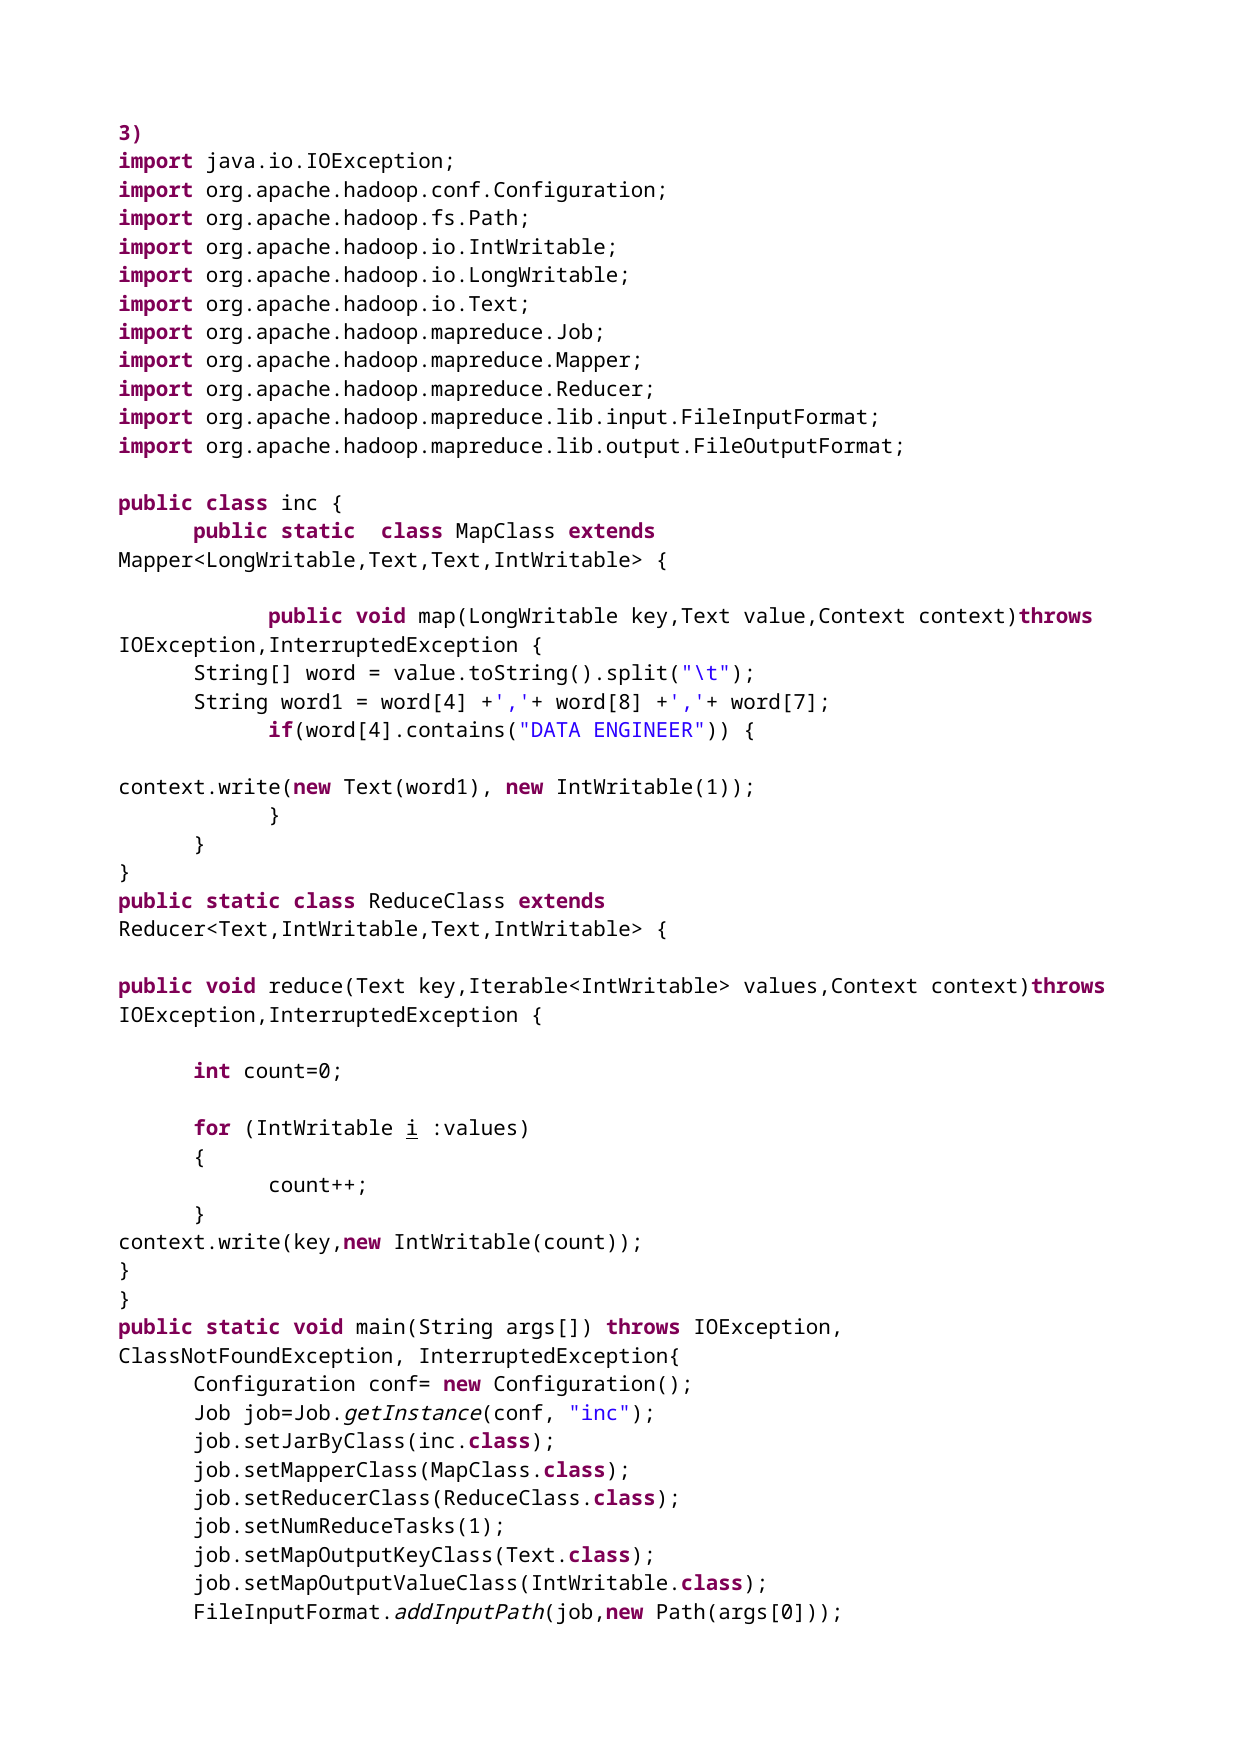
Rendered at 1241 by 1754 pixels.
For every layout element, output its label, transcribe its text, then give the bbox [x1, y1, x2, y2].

text import org.apache.hadoop.io.Text; [118, 289, 1122, 317]
text Job job=Job.getInstance(conf, "inc"); [118, 1398, 1122, 1426]
text for (IntWritable i :values) [118, 1113, 1122, 1142]
text import org.apache.hadoop.conf.Configuration; [118, 175, 1122, 203]
text int count=0; [118, 1057, 1122, 1085]
text public static class ReduceClass extends Reducer<Text,IntWritable,Text,IntWritable> { [118, 886, 1122, 943]
text import org.apache.hadoop.io.LongWritable; [118, 260, 1122, 289]
text job.setMapOutputValueClass(IntWritable.class); [118, 1568, 1122, 1597]
text String[] word = value.toString().split("\t"); [118, 658, 1122, 687]
text } [118, 1256, 1122, 1284]
text } [118, 829, 1122, 857]
text } [118, 857, 1122, 886]
text public static void main(String args[]) throws IOException, ClassNotFoundException, InterruptedException{ [118, 1312, 1122, 1369]
text public void map(LongWritable key,Text value,Context context)throws IOException,InterruptedException { [118, 602, 1122, 658]
text import org.apache.hadoop.mapreduce.lib.input.FileInputFormat; [118, 402, 1122, 431]
text import java.io.IOException; [118, 147, 1122, 175]
text String word1 = word[4] +','+ word[8] +','+ word[7]; [118, 687, 1122, 715]
text public class inc { [118, 488, 1122, 516]
text } [118, 801, 1122, 829]
text job.setMapOutputKeyClass(Text.class); [118, 1540, 1122, 1568]
text job.setNumReduceTasks(1); [118, 1512, 1122, 1540]
text Configuration conf= new Configuration(); [118, 1369, 1122, 1398]
text } [118, 1199, 1122, 1227]
text context.write(new Text(word1), new IntWritable(1)); [118, 772, 1122, 801]
text } [118, 1284, 1122, 1312]
text import org.apache.hadoop.mapreduce.Job; [118, 317, 1122, 346]
text public void reduce(Text key,Iterable<IntWritable> values,Context context)throws IOException,InterruptedException { [118, 971, 1122, 1028]
text job.setReducerClass(ReduceClass.class); [118, 1483, 1122, 1512]
text import org.apache.hadoop.mapreduce.lib.output.FileOutputFormat; [118, 431, 1122, 459]
text 3) [118, 118, 1122, 147]
text import org.apache.hadoop.fs.Path; [118, 203, 1122, 232]
text if(word[4].contains("DATA ENGINEER")) { [118, 715, 1122, 744]
text count++; [118, 1170, 1122, 1199]
text { [118, 1142, 1122, 1170]
text import org.apache.hadoop.mapreduce.Mapper; [118, 346, 1122, 374]
text import org.apache.hadoop.mapreduce.Reducer; [118, 374, 1122, 402]
text job.setMapperClass(MapClass.class); [118, 1455, 1122, 1483]
text public static class MapClass extends Mapper<LongWritable,Text,Text,IntWritable> { [118, 516, 1122, 573]
text import org.apache.hadoop.io.IntWritable; [118, 232, 1122, 260]
text context.write(key,new IntWritable(count)); [118, 1227, 1122, 1256]
text FileInputFormat.addInputPath(job,new Path(args[0])); [118, 1597, 1122, 1625]
text job.setJarByClass(inc.class); [118, 1426, 1122, 1455]
